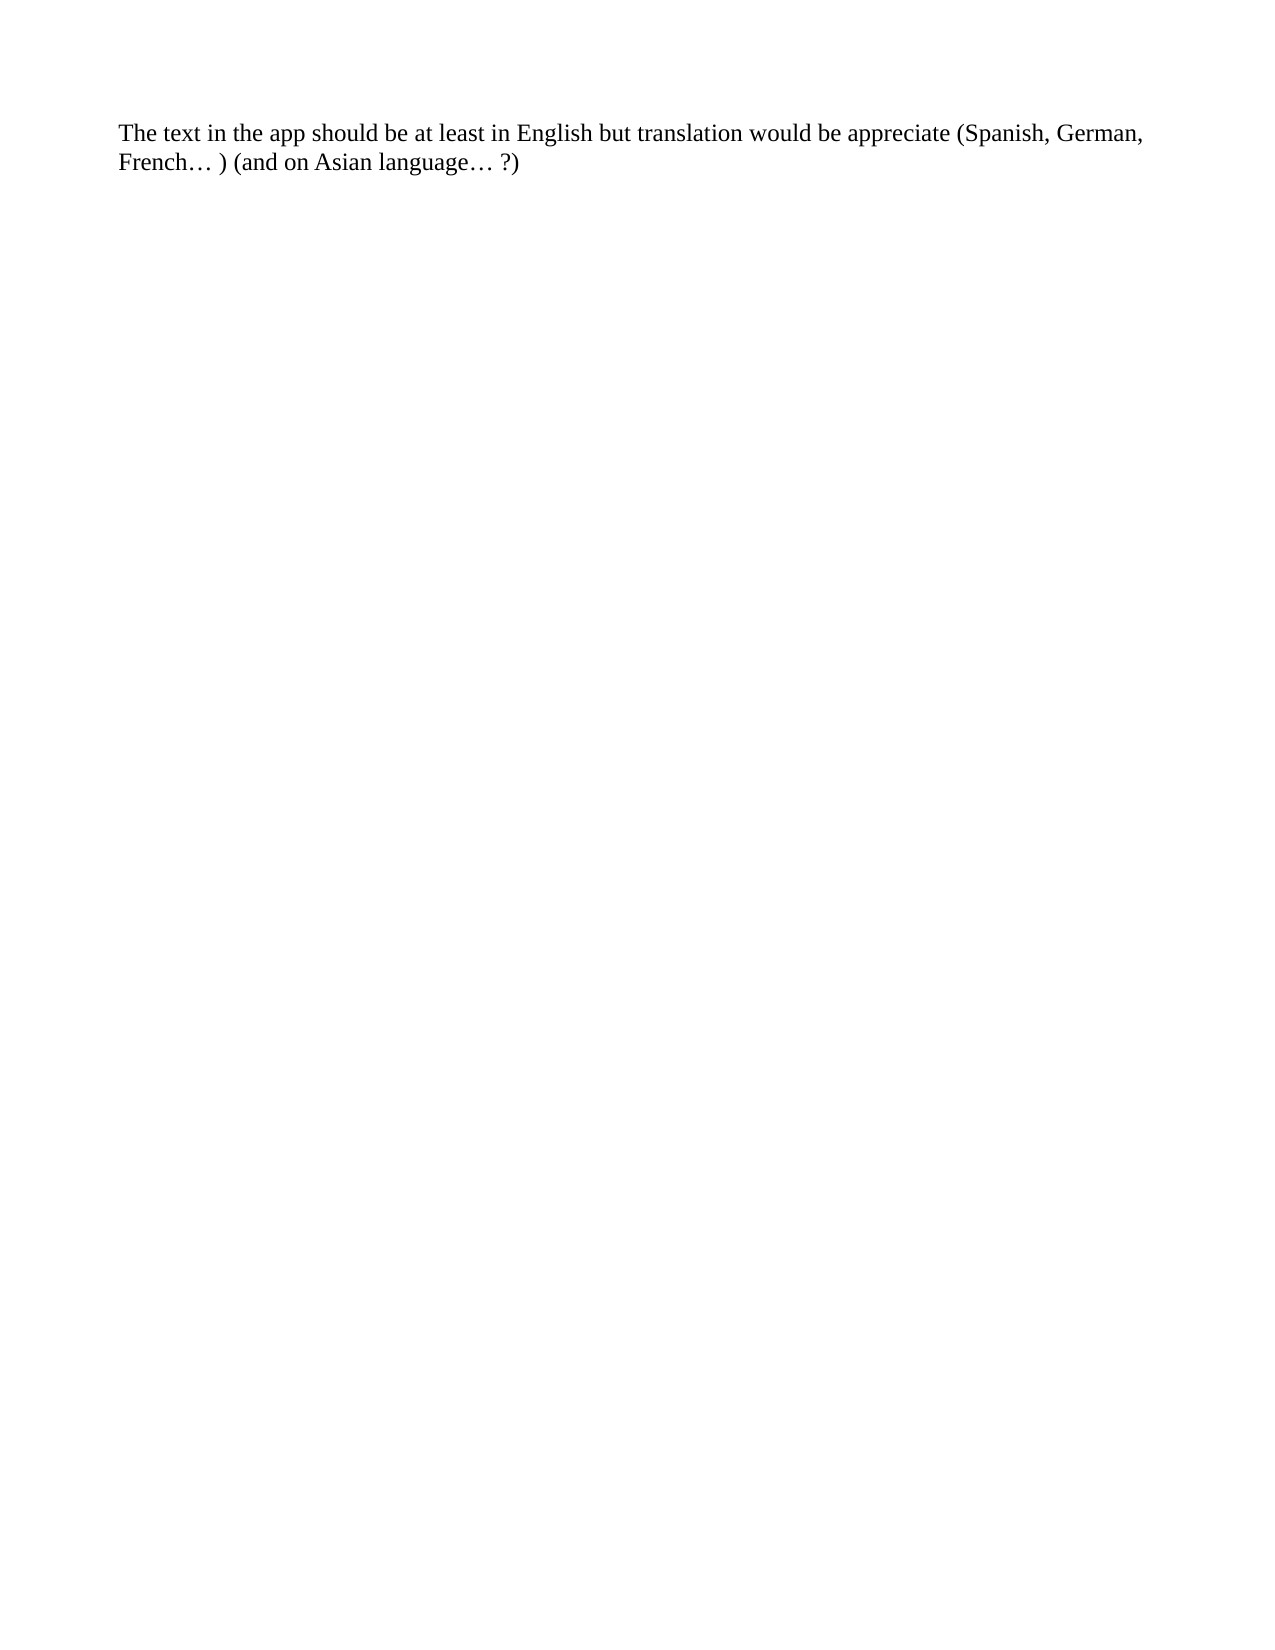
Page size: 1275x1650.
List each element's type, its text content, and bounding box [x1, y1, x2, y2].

text The text in the app should be at least in English but translation would be appreciate (Spanish, German, French… ) (and on Asian language… ?) [118, 118, 1157, 176]
